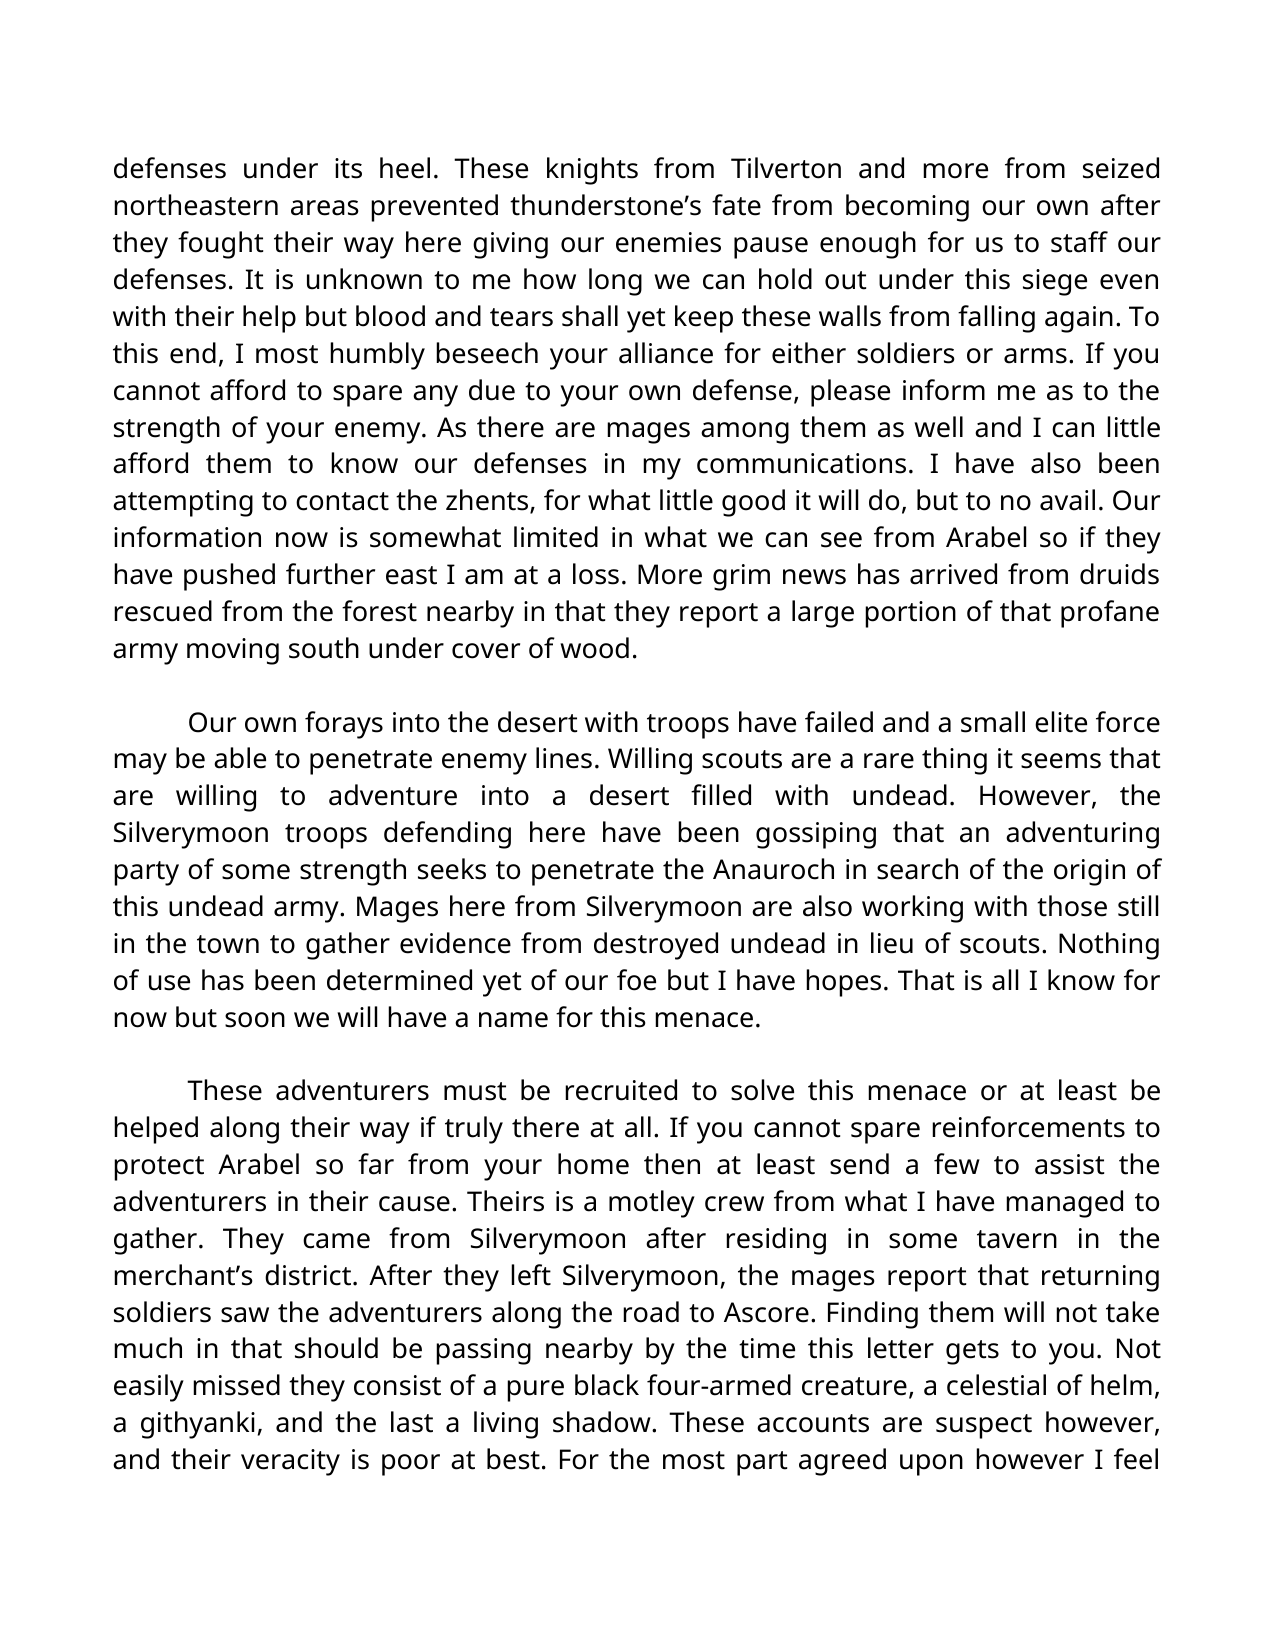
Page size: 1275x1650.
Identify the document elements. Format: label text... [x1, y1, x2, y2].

text defenses under its heel. These knights from Tilverton and more from seized northeastern areas prevented thunderstone’s fate from becoming our own after they fought their way here giving our enemies pause enough for us to staff our defenses. It is unknown to me how long we can hold out under this siege even with their help but blood and tears shall yet keep these walls from falling again. To this end, I most humbly beseech your alliance for either soldiers or arms. If you cannot afford to spare any due to your own defense, please inform me as to the strength of your enemy. As there are mages among them as well and I can little afford them to know our defenses in my communications. I have also been attempting to contact the zhents, for what little good it will do, but to no avail. Our information now is somewhat limited in what we can see from Arabel so if they have pushed further east I am at a loss. More grim news has arrived from druids rescued from the forest nearby in that they report a large portion of that profane army moving south under cover of wood. [112, 150, 1162, 666]
text Our own forays into the desert with troops have failed and a small elite force may be able to penetrate enemy lines. Willing scouts are a rare thing it seems that are willing to adventure into a desert filled with undead. However, the Silverymoon troops defending here have been gossiping that an adventuring party of some strength seeks to penetrate the Anauroch in search of the origin of this undead army. Mages here from Silverymoon are also working with those still in the town to gather evidence from destroyed undead in lieu of scouts. Nothing of use has been determined yet of our foe but I have hopes. That is all I know for now but soon we will have a name for this menace. [112, 703, 1162, 1035]
text These adventurers must be recruited to solve this menace or at least be helped along their way if truly there at all. If you cannot spare reinforcements to protect Arabel so far from your home then at least send a few to assist the adventurers in their cause. Theirs is a motley crew from what I have managed to gather. They came from Silverymoon after residing in some tavern in the merchant’s district. After they left Silverymoon, the mages report that returning soldiers saw the adventurers along the road to Ascore. Finding them will not take much in that should be passing nearby by the time this letter gets to you. Not easily missed they consist of a pure black four-armed creature, a celestial of helm, a githyanki, and the last a living shadow. These accounts are suspect however, and their veracity is poor at best. For the most part agreed upon however I feel [112, 1072, 1162, 1477]
